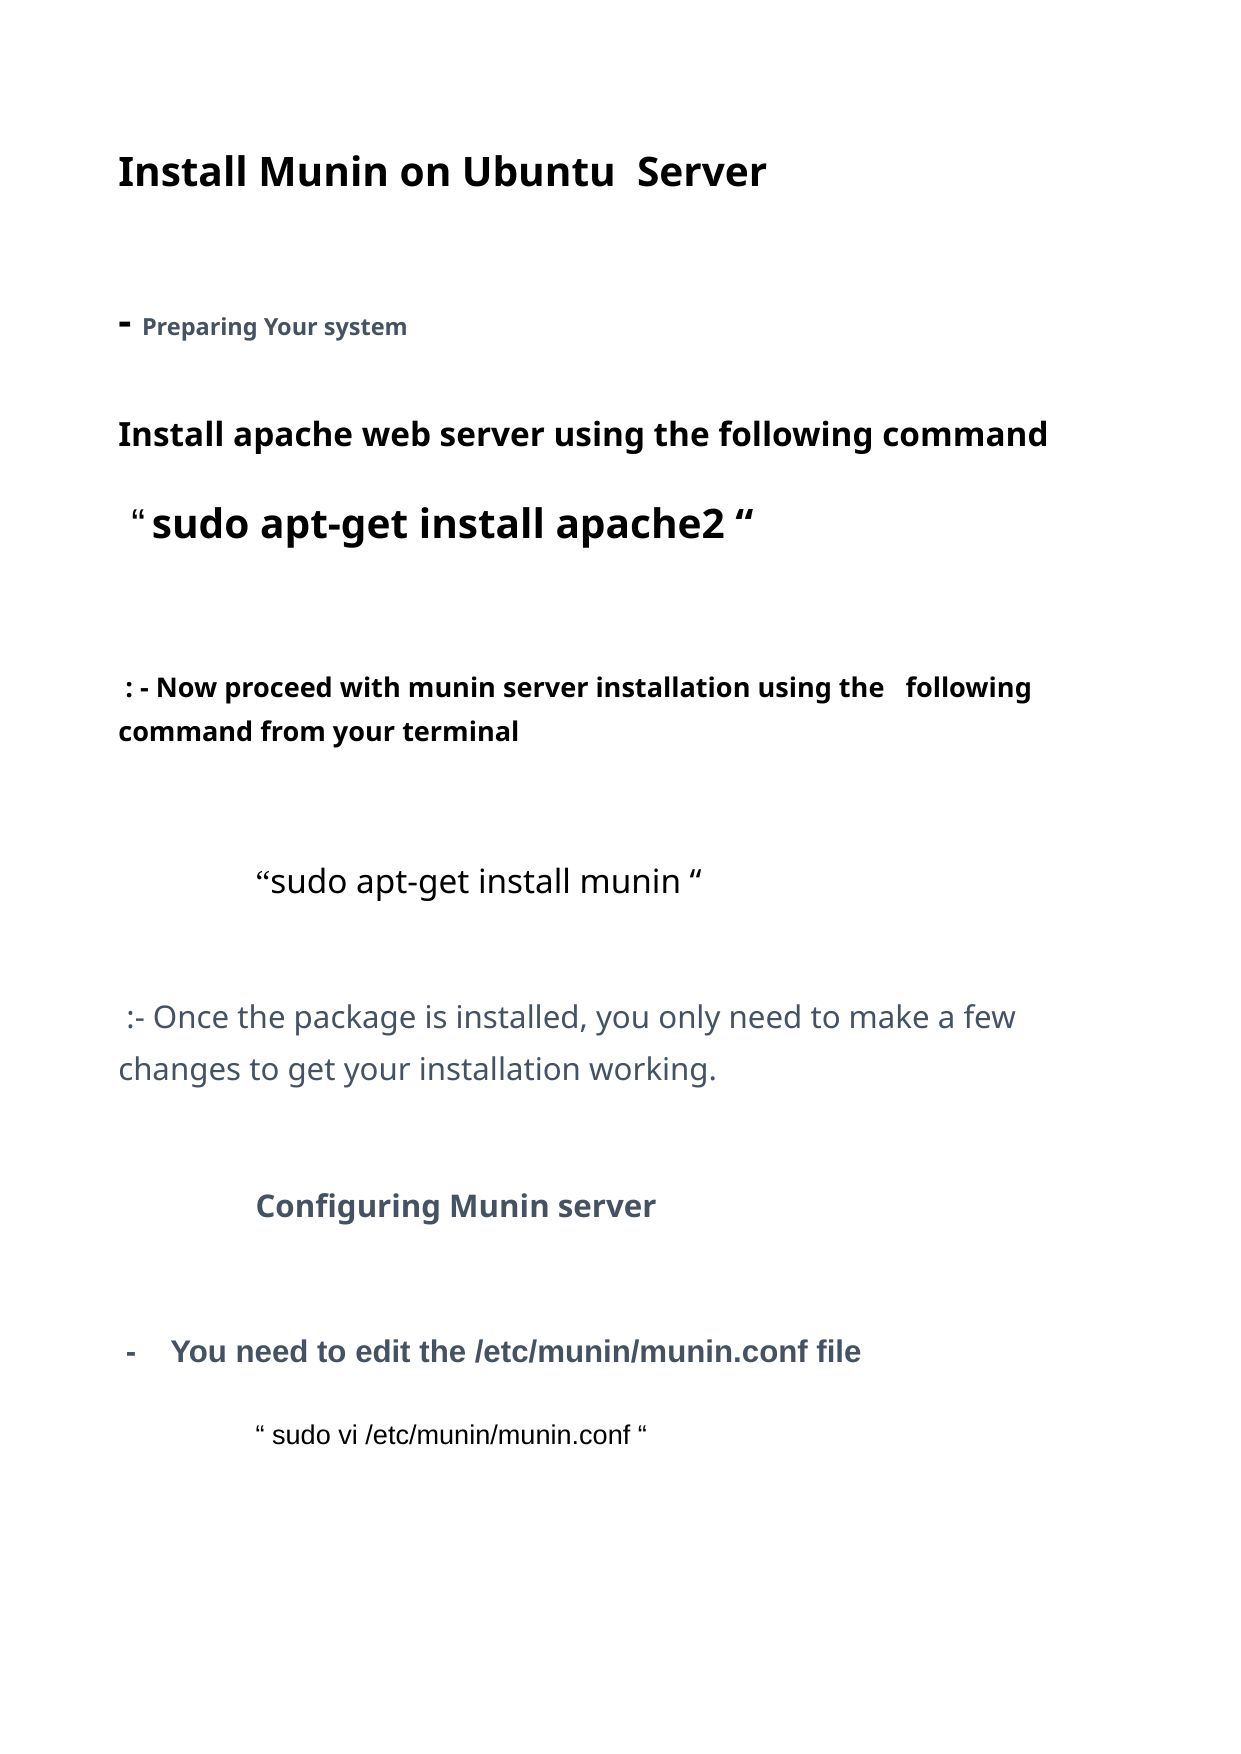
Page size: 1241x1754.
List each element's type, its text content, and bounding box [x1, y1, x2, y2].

text “ sudo vi /etc/munin/munin.conf “ [255, 1392, 1047, 1450]
text “ sudo apt-get install apache2 “ [118, 495, 1047, 551]
text Configuring Munin server [255, 1112, 1047, 1226]
text :- Once the package is installed, you only need to make a few changes to get your installation working. [118, 996, 1047, 1089]
text Install apache web server using the following command [118, 373, 1122, 456]
text - Preparing Your system [118, 292, 1122, 347]
text : - Now proceed with munin server installation using the following command from your terminal [118, 668, 1047, 749]
text - You need to edit the /etc/munin/munin.conf file [118, 1333, 1122, 1369]
text “sudo apt-get install munin “ [255, 857, 1047, 903]
subtitle Install Munin on Ubuntu Server [118, 143, 1122, 198]
